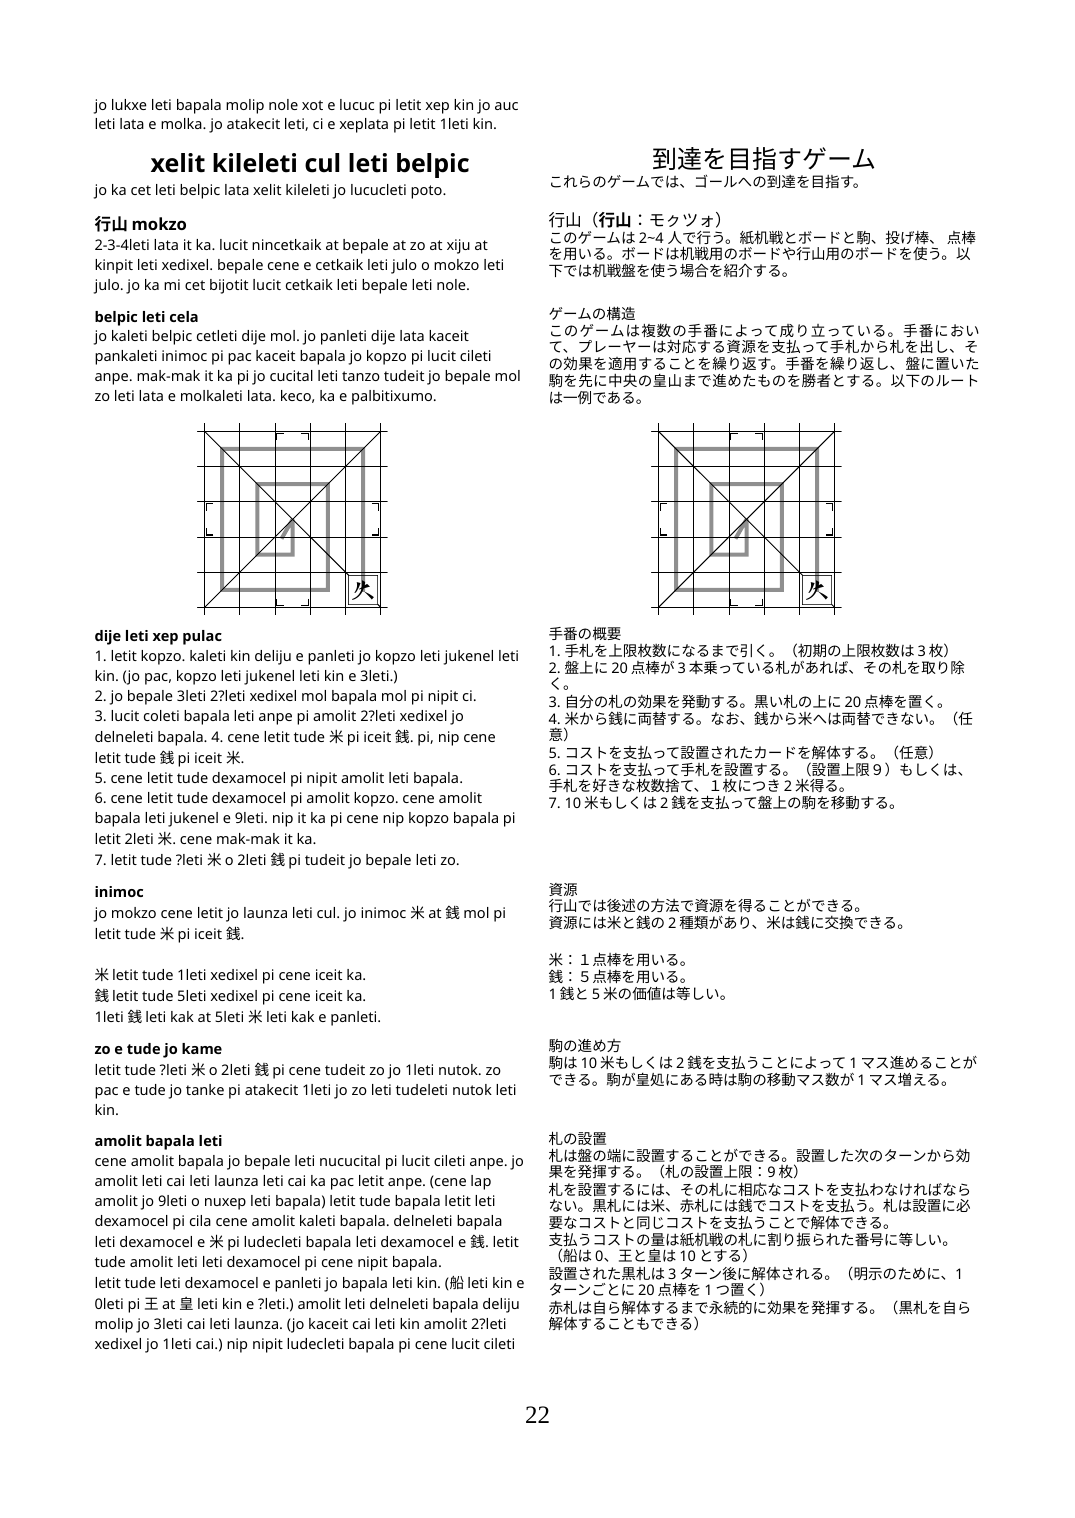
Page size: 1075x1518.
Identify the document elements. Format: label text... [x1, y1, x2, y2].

table_cell 到達を目指すゲーム これらのゲームでは、ゴールへの到達を目指す。 [543, 140, 985, 205]
table_cell [532, 876, 542, 1033]
table_cell xelit kileleti cul leti belpic jo ka cet leti belpic lata xelit kileleti jo lucucleti poto. [89, 140, 531, 205]
table_cell 行山 mokzo 2-3-4leti lata it ka. lucit nincetkaik at bepale at zo at xiju at kinpit leti xedixel. bepale cene e cetkaik leti julo o mokzo leti julo. jo ka mi cet bijotit lucit cetkaik leti bepale leti nole. [89, 205, 531, 301]
table_cell [543, 414, 985, 621]
table_cell 札の設置 札は盤の端に設置することができる。設置した次のターンから効果を発揮する。（札の設置上限：9枚） 札を設置するには、その札に相応なコストを支払わなければならない。黒札には米、赤札には銭でコストを支払う。札は設置に必要なコストと同じコストを支払うことで解体できる。 支払うコストの量は紙机戦の札に割り振られた番号に等しい。（船は0、王と皇は10とする） 設置された黒札は3ターン後に解体される。（明示のために、1ターンごとに20点棒を1つ置く） 赤札は自ら解体するまで永続的に効果を発揮する。（黒札を自ら解体することもできる） [543, 1125, 985, 1359]
table_cell jo lukxe leti bapala molip nole xot e lucuc pi letit xep kin jo auc leti lata e molka. jo atakecit leti, ci e xeplata pi letit 1leti kin. [89, 89, 531, 140]
table_cell [532, 1033, 542, 1125]
table_cell inimoc jo mokzo cene letit jo launza leti cul. jo inimoc 米 at 銭 mol pi letit tude 米 pi iceit 銭. 米letit tude 1leti xedixel pi cene iceit ka. 銭letit tude 5leti xedixel pi cene iceit ka. 1leti 銭 leti kak at 5leti 米 leti kak e panleti. [89, 876, 531, 1033]
table_cell [532, 414, 542, 621]
table_cell 資源 行山では後述の方法で資源を得ることができる。 資源には米と銭の2種類があり、米は銭に交換できる。 米：１点棒を用いる。 銭：５点棒を用いる。 1銭と5米の価値は等しい。 [543, 876, 985, 1033]
table_cell [543, 89, 985, 140]
table_cell [532, 301, 542, 414]
table_cell 駒の進め方 駒は10米もしくは2銭を支払うことによって1マス進めることができる。駒が皇処にある時は駒の移動マス数が1マス増える。 [543, 1033, 985, 1125]
table_cell amolit bapala leti cene amolit bapala jo bepale leti nucucital pi lucit cileti anpe. jo amolit leti cai leti launza leti cai ka pac letit anpe. (cene lap amolit jo 9leti o nuxep leti bapala) letit tude bapala letit leti dexamocel pi cila cene amolit kaleti bapala. delneleti bapala leti dexamocel e 米 pi ludecleti bapala leti dexamocel e 銭. letit tude amolit leti leti dexamocel pi cene nipit bapala. letit tude leti dexamocel e panleti jo bapala leti kin. (船 leti kin e 0leti pi 王 at 皇 leti kin e ?leti.) amolit leti delneleti bapala deliju molip jo 3leti cai leti launza. (jo kaceit cai leti kin amolit 2?leti xedixel jo 1leti cai.) nip nipit ludecleti bapala pi cene lucit cileti [89, 1125, 531, 1359]
table_cell dije leti xep pulac 1. letit kopzo. kaleti kin deliju e panleti jo kopzo leti jukenel leti kin. (jo pac, kopzo leti jukenel leti kin e 3leti.) 2. jo bepale 3leti 2?leti xedixel mol bapala mol pi nipit ci. 3. lucit coleti bapala leti anpe pi amolit 2?leti xedixel jo delneleti bapala. 4. cene letit tude 米 pi iceit 銭. pi, nip cene letit tude 銭 pi iceit 米. 5. cene letit tude dexamocel pi nipit amolit leti bapala. 6. cene letit tude dexamocel pi amolit kopzo. cene amolit bapala leti jukenel e 9leti. nip it ka pi cene nip kopzo bapala pi letit 2leti 米. cene mak-mak it ka. 7. letit tude ?leti 米 o 2leti 銭 pi tudeit jo bepale leti zo. [89, 621, 531, 876]
table_cell 行山（行山：モㇰツォ） このゲームは 2~4 人で行う。紙机戦とボードと駒、投げ棒、 点棒を用いる。ボードは机戦用のボードや行山用のボードを使う。以下では机戦盤を使う場合を紹介する。 [543, 205, 985, 301]
table_cell zo e tude jo kame letit tude ?leti 米 o 2leti 銭 pi cene tudeit zo jo 1leti nutok. zo pac e tude jo tanke pi atakecit 1leti jo zo leti tudeleti nutok leti kin. [89, 1033, 531, 1125]
table_cell belpic leti cela jo kaleti belpic cetleti dije mol. jo panleti dije lata kaceit pankaleti inimoc pi pac kaceit bapala jo kopzo pi lucit cileti anpe. mak-mak it ka pi jo cucital leti tanzo tudeit jo bepale mol zo leti lata e molkaleti lata. keco, ka e palbitixumo. [89, 301, 531, 414]
table_cell [89, 414, 531, 621]
table_cell [532, 89, 542, 140]
table_cell [532, 621, 542, 876]
table_cell 手番の概要 1. 手札を上限枚数になるまで引く。（初期の上限枚数は3枚） 2. 盤上に20点棒が3本乗っている札があれば、その札を取り除く。 3. 自分の札の効果を発動する。黒い札の上に20点棒を置く。 4. 米から銭に両替する。なお、銭から米へは両替できない。（任意） 5. コストを支払って設置されたカードを解体する。（任意） 6. コストを支払って手札を設置する。（設置上限９）もしくは、手札を好きな枚数捨て、１枚につき2米得る。 7. 10米もしくは2銭を支払って盤上の駒を移動する。 [543, 621, 985, 876]
table_cell [532, 205, 542, 301]
table_cell ゲームの構造 このゲームは複数の手番によって成り立っている。手番において、プレーヤーは対応する資源を支払って手札から札を出し、その効果を適用することを繰り返す。手番を繰り返し、盤に置いた駒を先に中央の皇山まで進めたものを勝者とする。以下のルートは一例である。 [543, 301, 985, 414]
table_cell [532, 140, 542, 205]
table_cell [532, 1125, 542, 1359]
